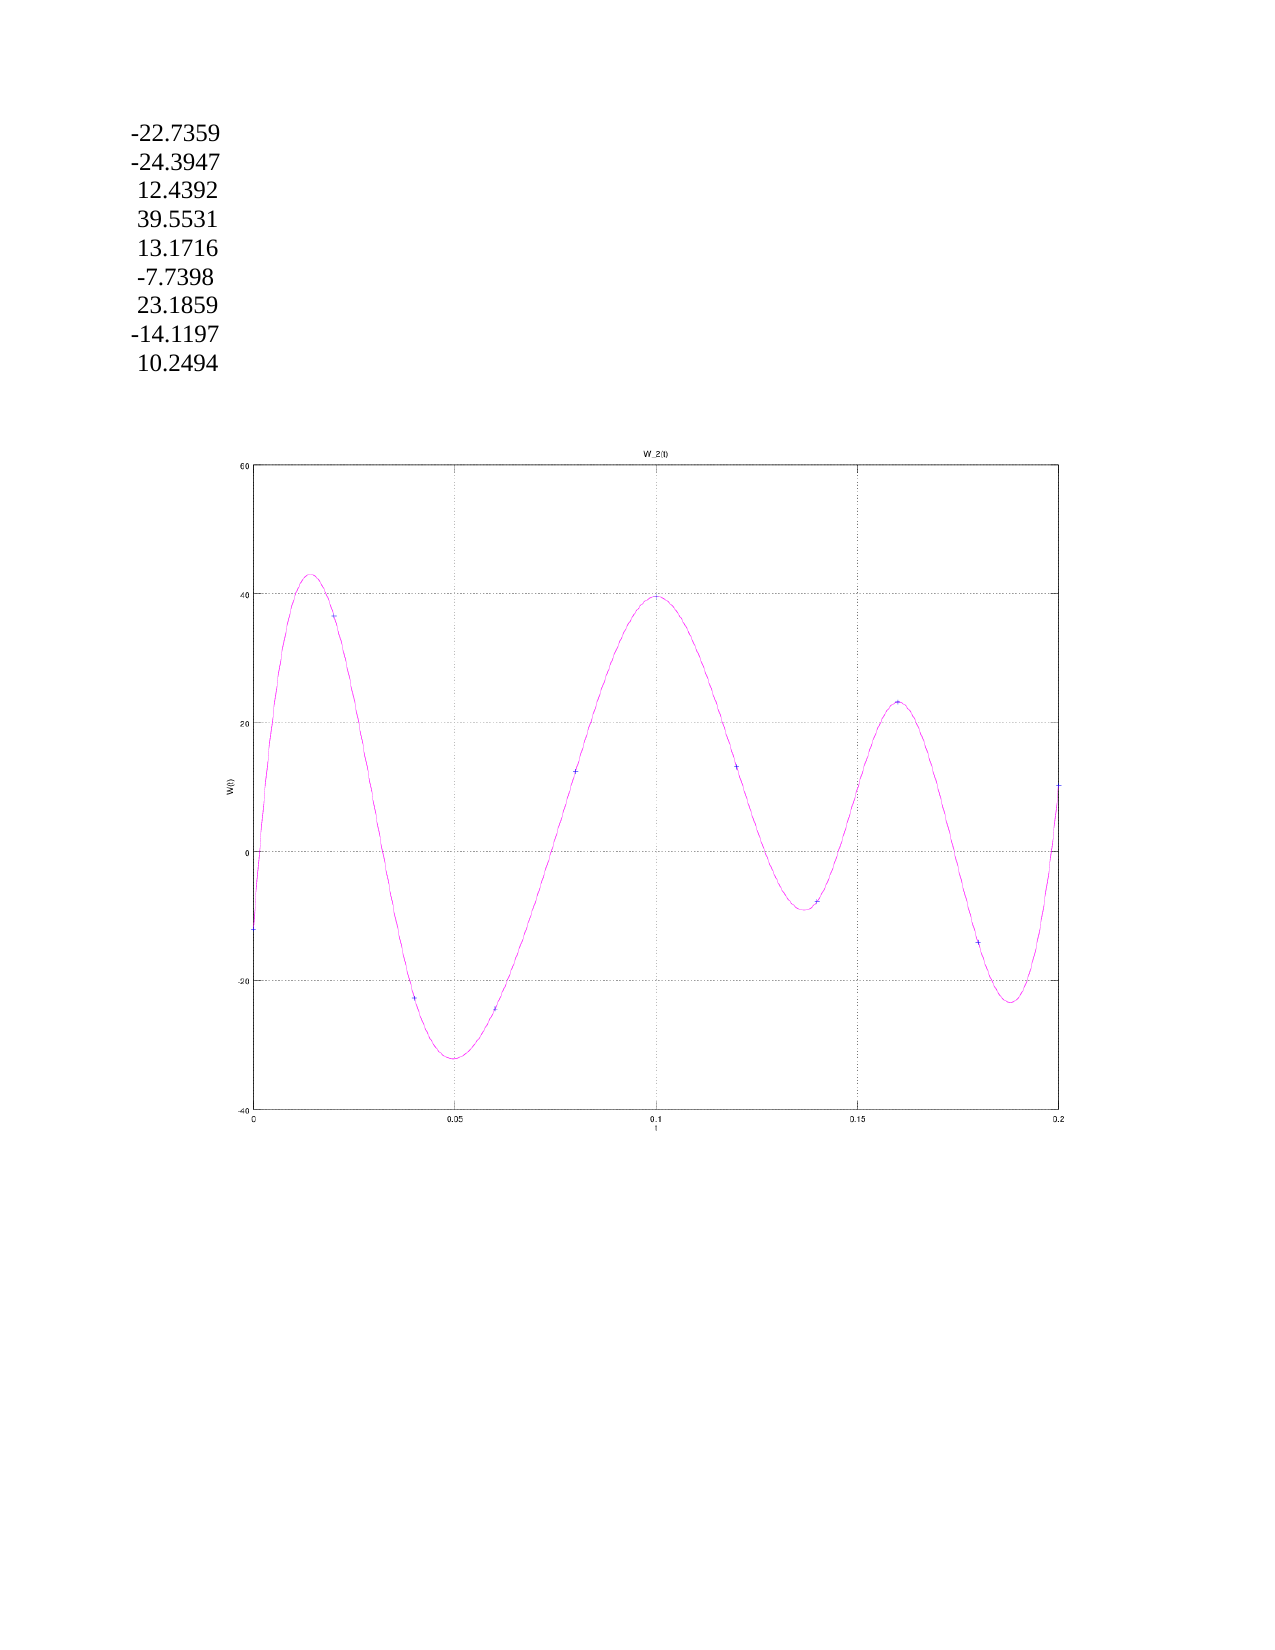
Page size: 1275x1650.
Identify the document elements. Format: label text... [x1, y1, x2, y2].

picture [118, 405, 1157, 1196]
text 12.4392 [118, 176, 1157, 204]
text -7.7398 [118, 262, 1157, 291]
text -24.3947 [118, 147, 1157, 176]
text 23.1859 [118, 291, 1157, 319]
text -14.1197 [118, 319, 1157, 348]
text -22.7359 [118, 118, 1157, 147]
text 39.5531 [118, 204, 1157, 233]
text 13.1716 [118, 233, 1157, 262]
text 10.2494 [118, 348, 1157, 377]
